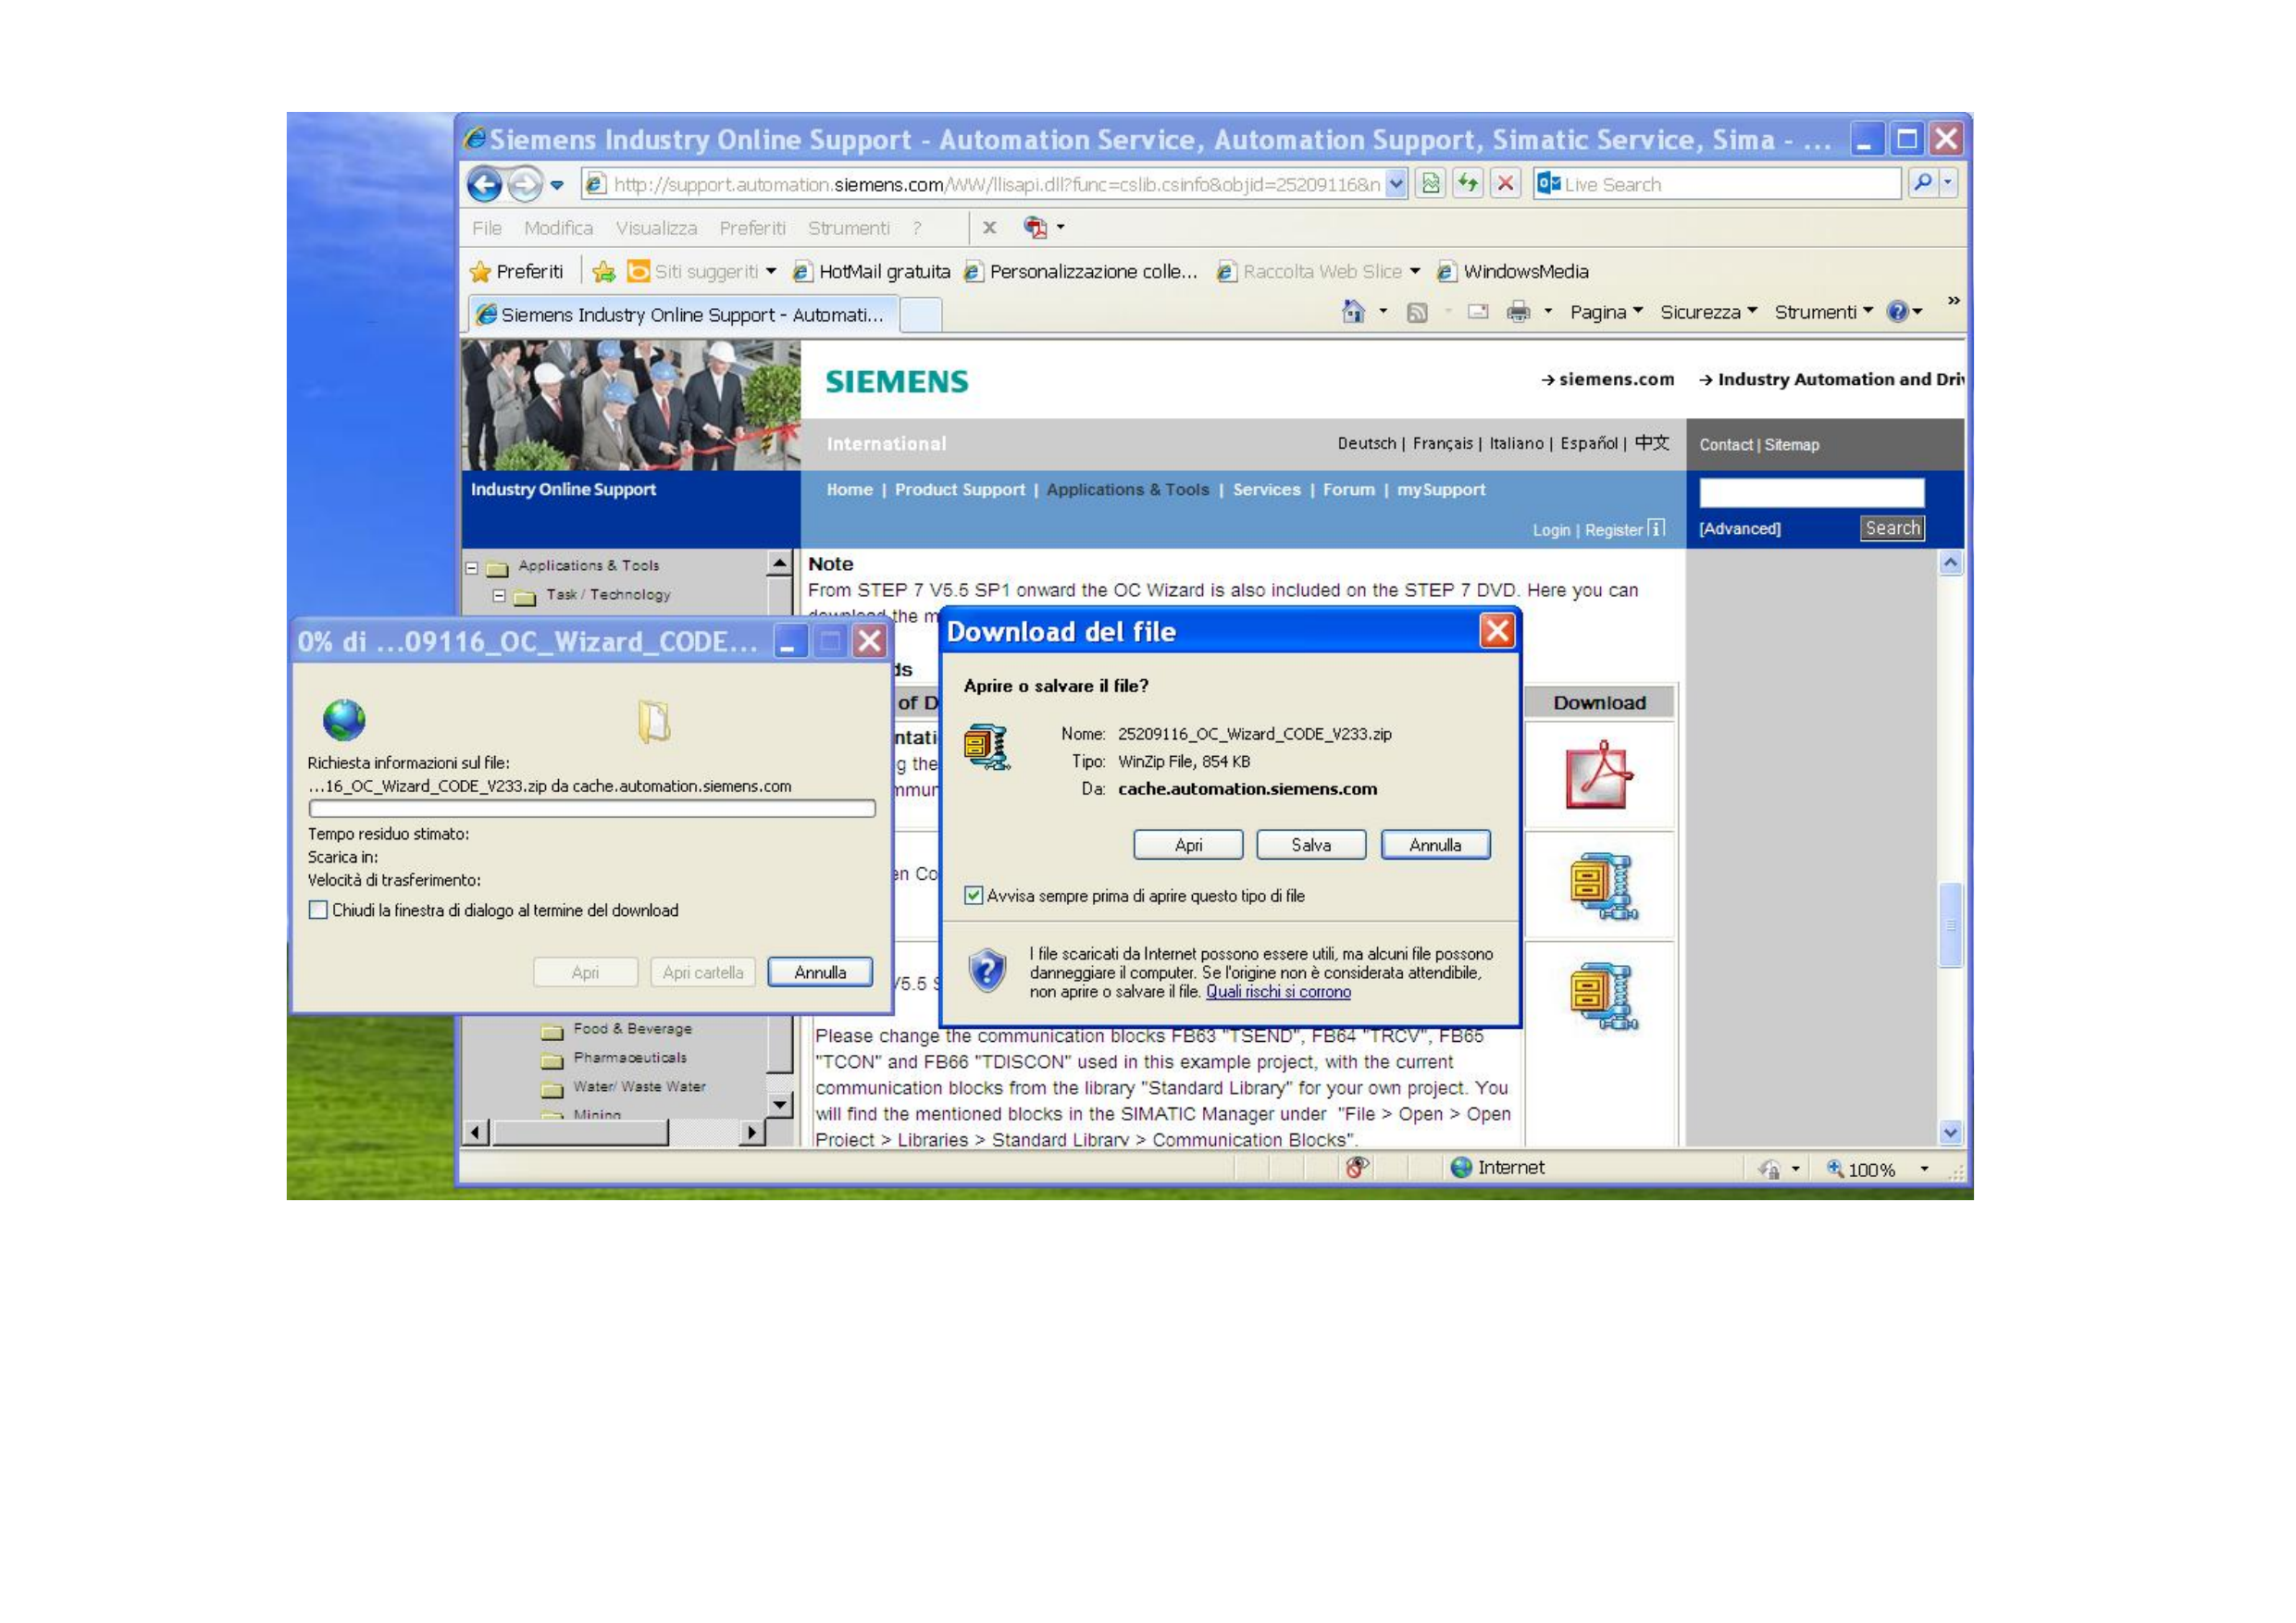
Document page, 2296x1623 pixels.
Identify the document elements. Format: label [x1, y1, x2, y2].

picture [286, 112, 1975, 1200]
